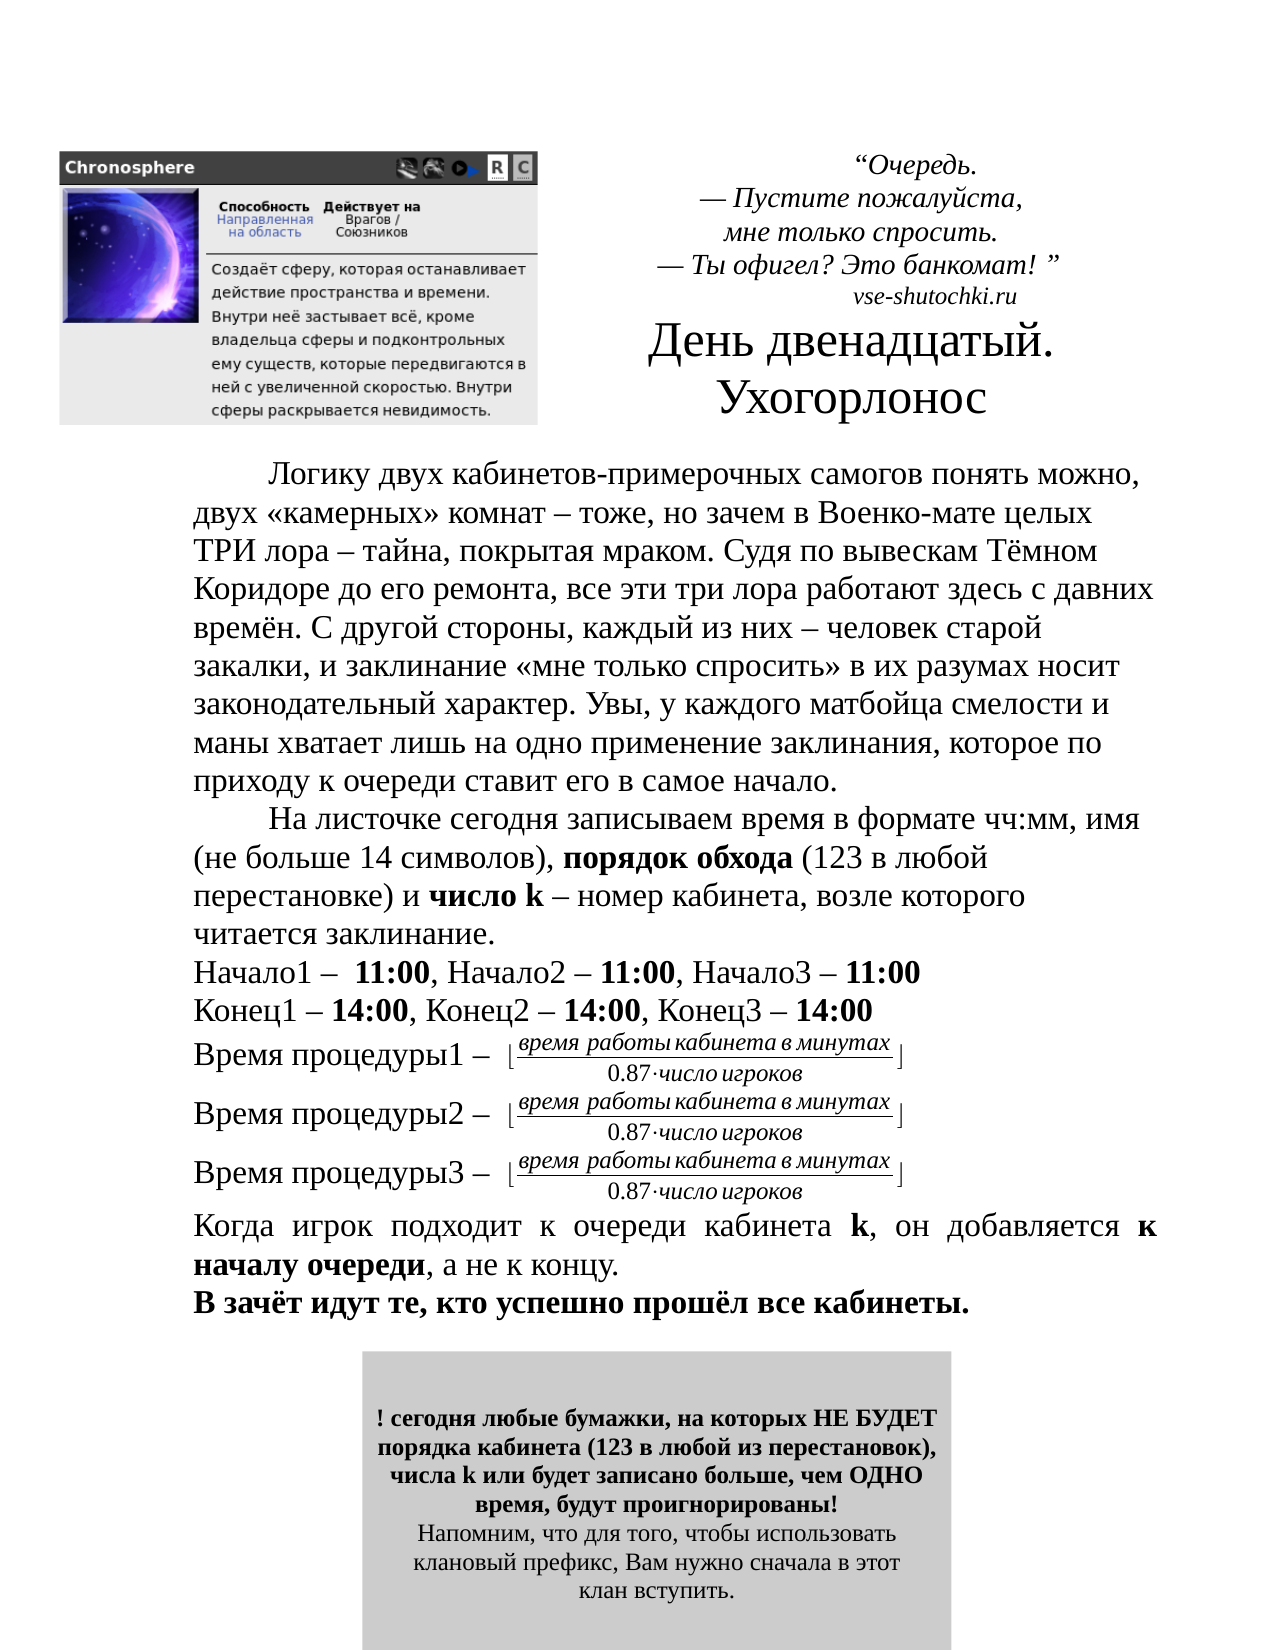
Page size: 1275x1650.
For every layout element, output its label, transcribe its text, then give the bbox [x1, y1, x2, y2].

text День двенадцатый. Ухогорлонос [118, 310, 1157, 453]
text Время процедуры3 – [193, 1146, 1157, 1205]
text Начало1 – 11:00, Начало2 – 11:00, Начало3 – 11:00 [193, 952, 1157, 990]
text Время процедуры1 – [193, 1028, 1157, 1087]
text В зачёт идут те, кто успешно прошёл все кабинеты. [193, 1282, 1157, 1320]
text Время процедуры2 – [193, 1087, 1157, 1146]
text На листочке сегодня записываем время в формате чч:мм, имя (не больше 14 символов), порядок обхода (123 в любой перестановке) и число k – номер кабинета, возле которого читается заклинание. [193, 798, 1157, 952]
text Конец1 – 14:00, Конец2 – 14:00, Конец3 – 14:00 [118, 990, 1157, 1028]
text Логику двух кабинетов-примерочных самогов понять можно, двух «камерных» комнат – тоже, но зачем в Военко-мате целых ТРИ лора – тайна, покрытая мраком. Судя по вывескам Тёмном Коридоре до его ремонта, все эти три лора работают здесь с давних времён. С другой стороны, каждый из них – человек старой закалки, и заклинание «мне только спросить» в их разумах носит законодательный характер. Увы, у каждого матбойца смелости и маны хватает лишь на одно применение заклинания, которое по приходу к очереди ставит его в самое начало. [193, 453, 1157, 798]
text Когда игрок подходит к очереди кабинета k, он добавляется к началу очереди, а не к концу. [193, 1205, 1157, 1282]
picture [51, 145, 543, 425]
text “Очередь. — Пустите пожалуйста, мне только спросить. — Ты офигел? Это банкомат! ” vse-shutochki.ru [568, 147, 1157, 310]
